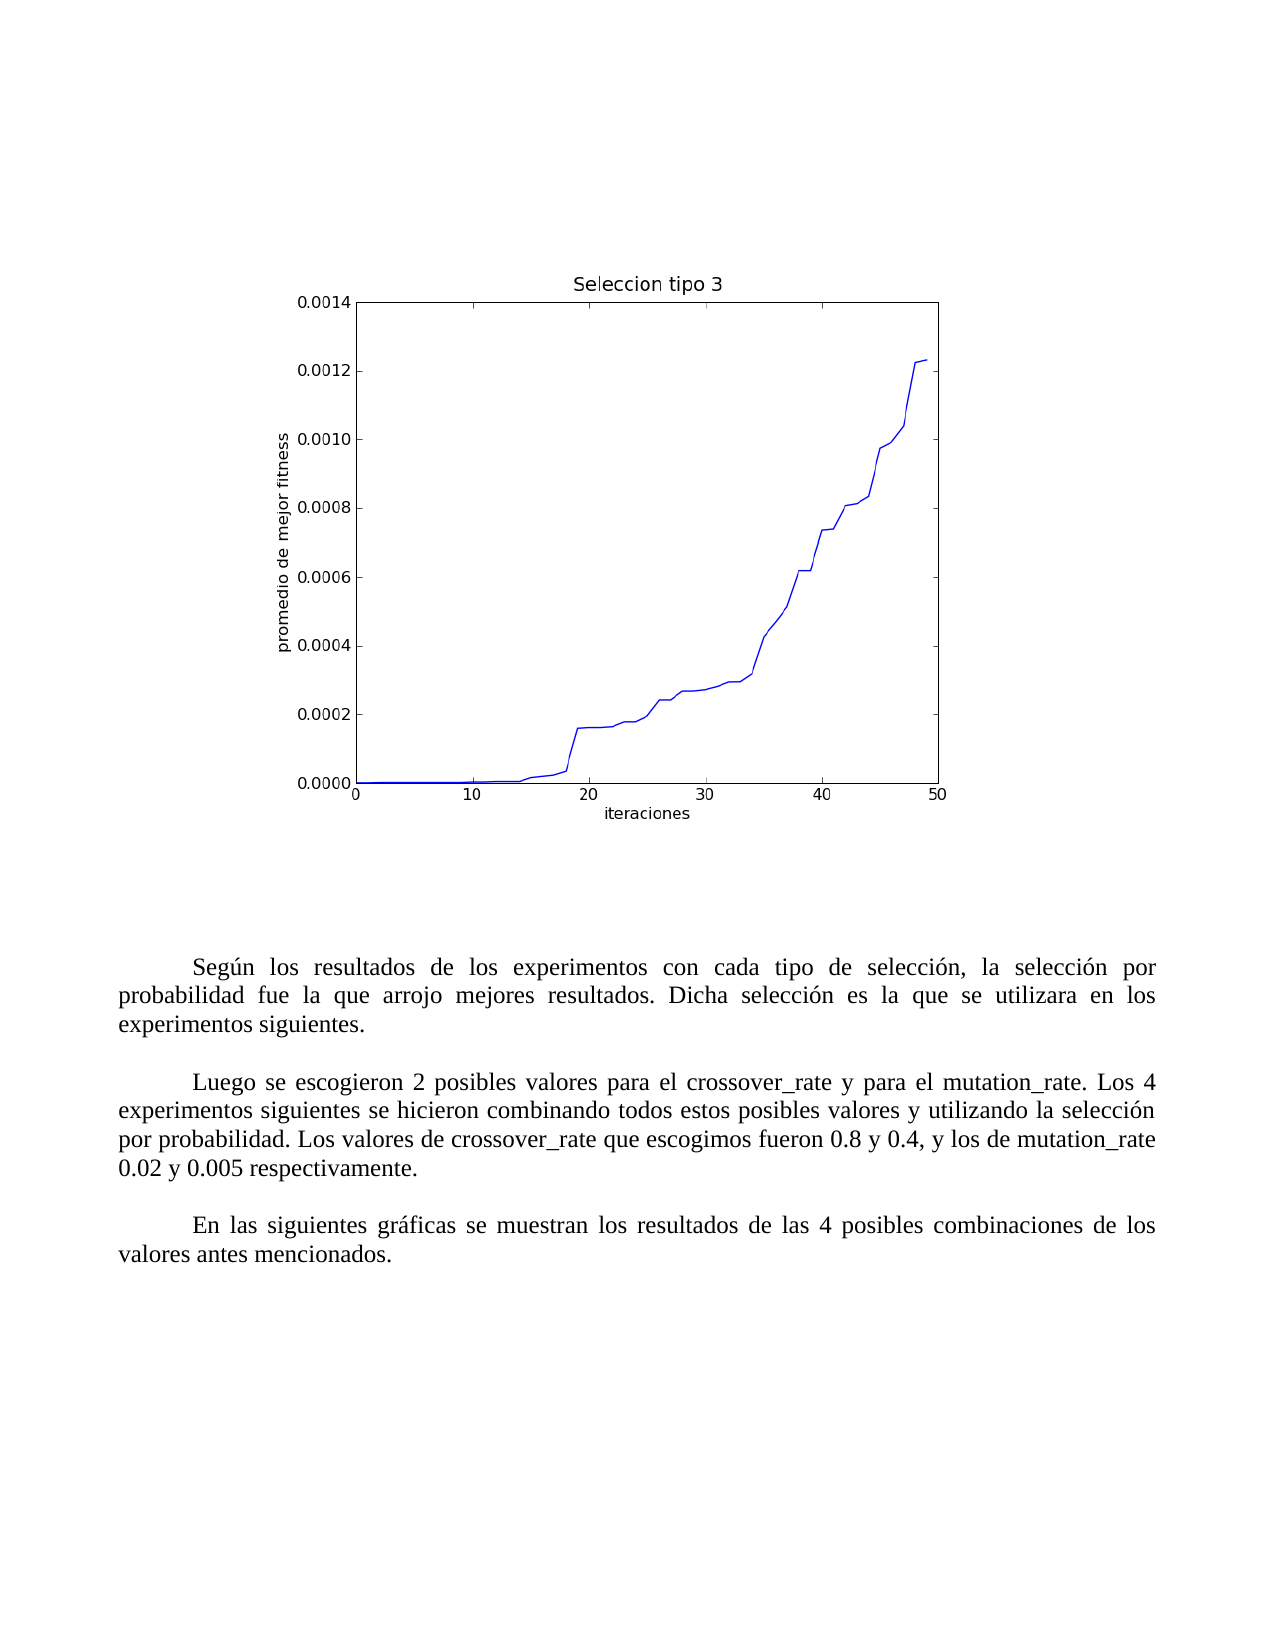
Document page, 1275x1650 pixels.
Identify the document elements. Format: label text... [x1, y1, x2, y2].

text Luego se escogieron 2 posibles valores para el crossover_rate y para el mutation_rate. Los 4 experimentos siguientes se hicieron combinando todos estos posibles valores y utilizando la selección por probabilidad. Los valores de crossover_rate que escogimos fueron 0.8 y 0.4, y los de mutation_rate 0.02 y 0.005 respectivamente. [118, 1067, 1157, 1182]
text En las siguientes gráficas se muestran los resultados de las 4 posibles combinaciones de los valores antes mencionados. [118, 1211, 1157, 1268]
text Según los resultados de los experimentos con cada tipo de selección, la selección por probabilidad fue la que arrojo mejores resultados. Dicha selección es la que se utilizara en los experimentos siguientes. [118, 952, 1157, 1038]
picture [262, 243, 1013, 844]
